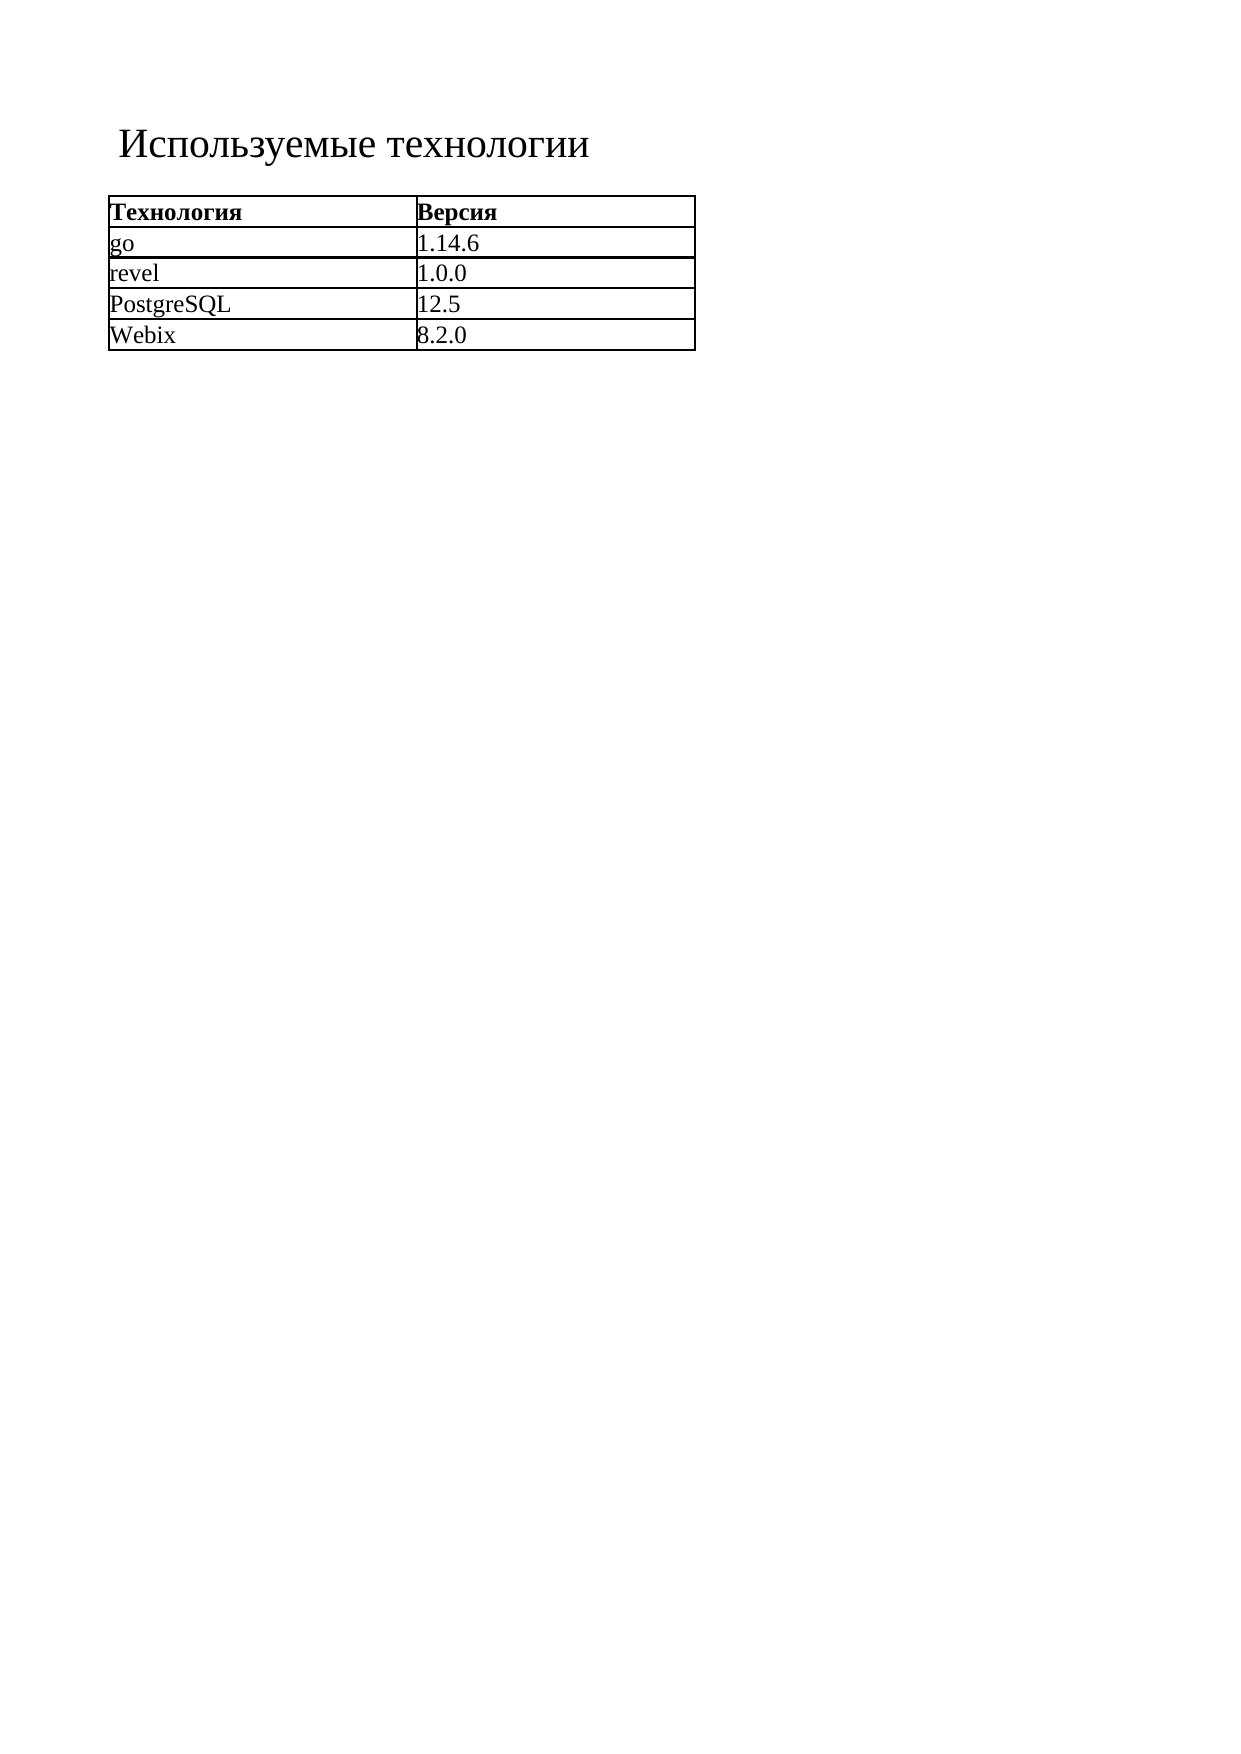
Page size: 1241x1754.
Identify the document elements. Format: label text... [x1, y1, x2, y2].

table_header Версия [418, 197, 694, 226]
table_cell go [110, 228, 416, 256]
table_cell PostgreSQL [110, 289, 416, 318]
table_header Технология [110, 197, 416, 226]
subtitle Используемые технологии [118, 118, 1122, 166]
table_cell 1.14.6 [418, 228, 694, 256]
table_cell revel [110, 259, 416, 287]
table_cell 12.5 [418, 289, 694, 318]
table_cell 1.0.0 [418, 259, 694, 287]
table_cell 8.2.0 [418, 320, 694, 349]
table_cell Webix [110, 320, 416, 349]
